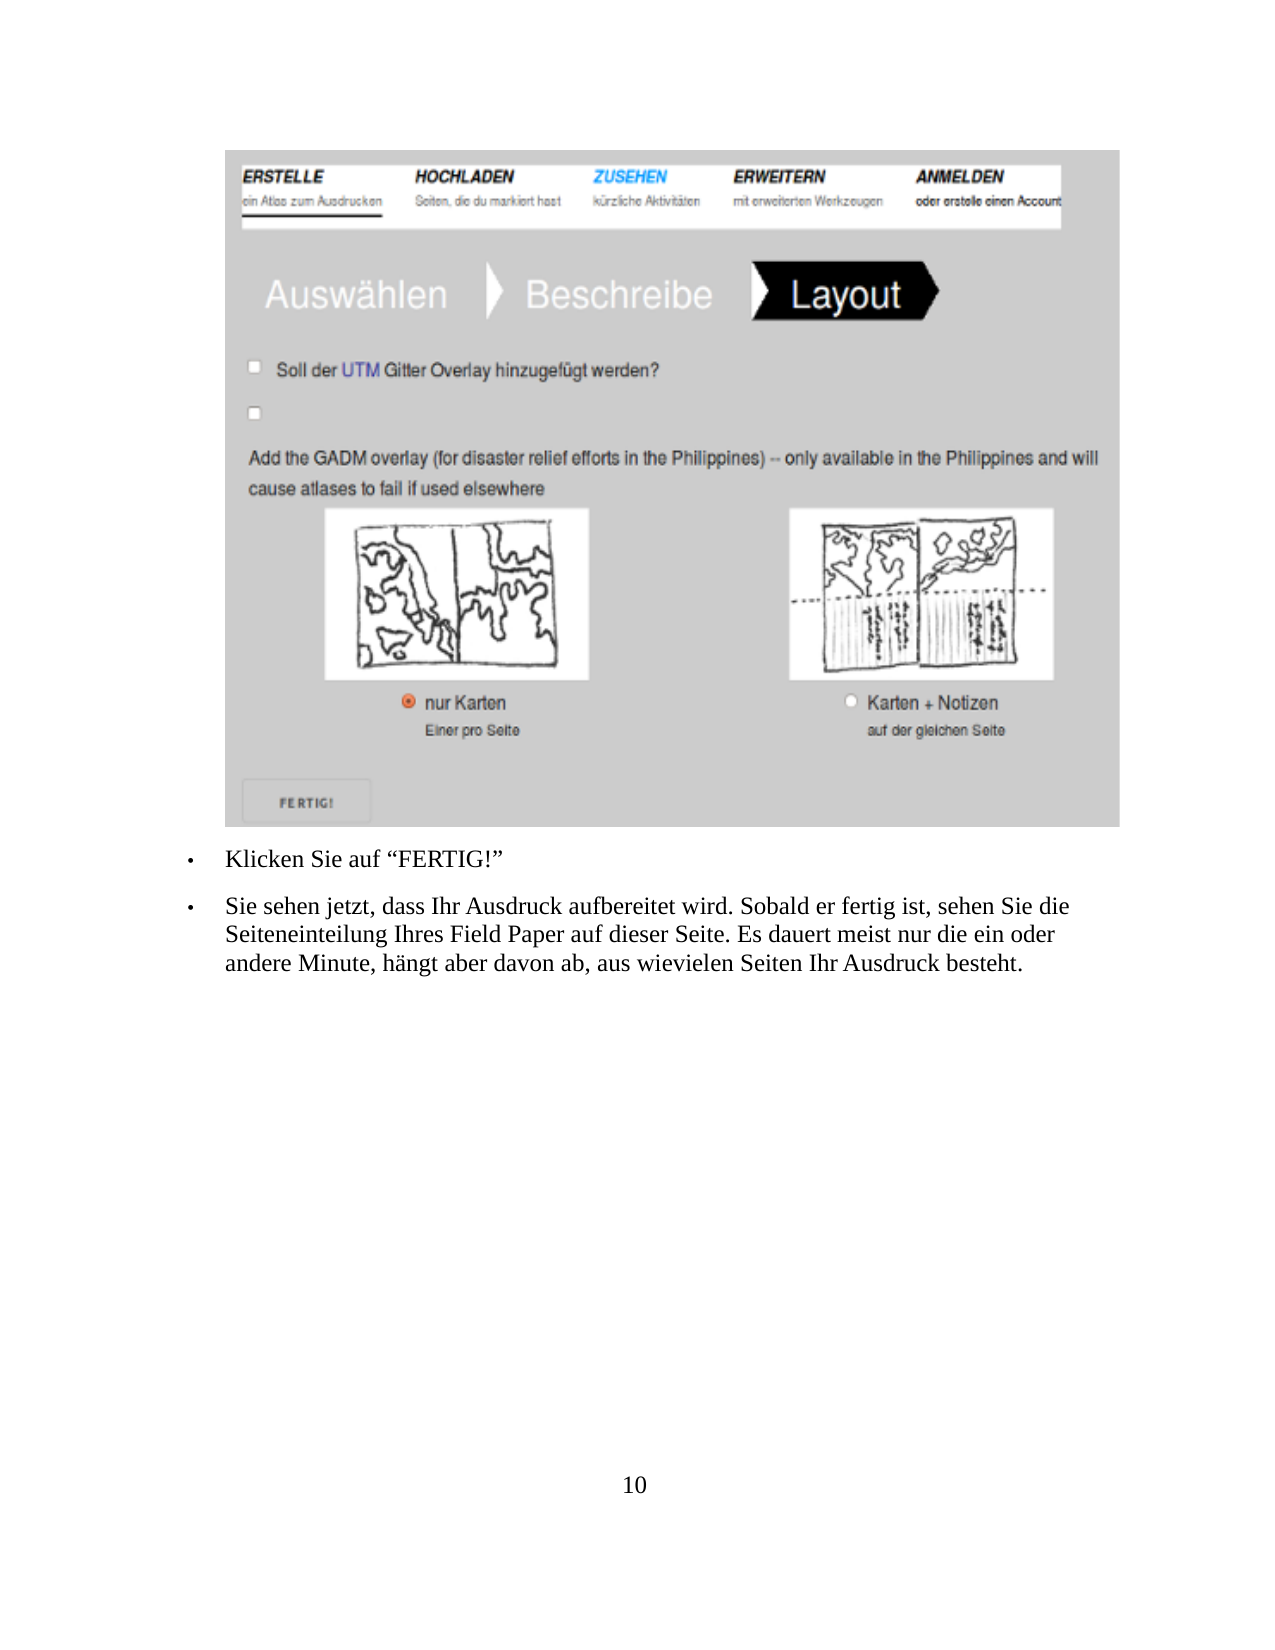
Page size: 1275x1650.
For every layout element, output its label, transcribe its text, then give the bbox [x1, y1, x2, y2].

list Klicken Sie auf “FERTIG!” [187, 844, 1125, 873]
picture [225, 150, 1120, 827]
list Sie sehen jetzt, dass Ihr Ausdruck aufbereitet wird. Sobald er fertig ist, sehen Sie die Seiteneinteilung Ihres Field Paper auf dieser Seite. Es dauert meist nur die ein oder andere Minute, hängt aber davon ab, aus wievielen Seiten Ihr Ausdruck besteht. [187, 891, 1125, 977]
